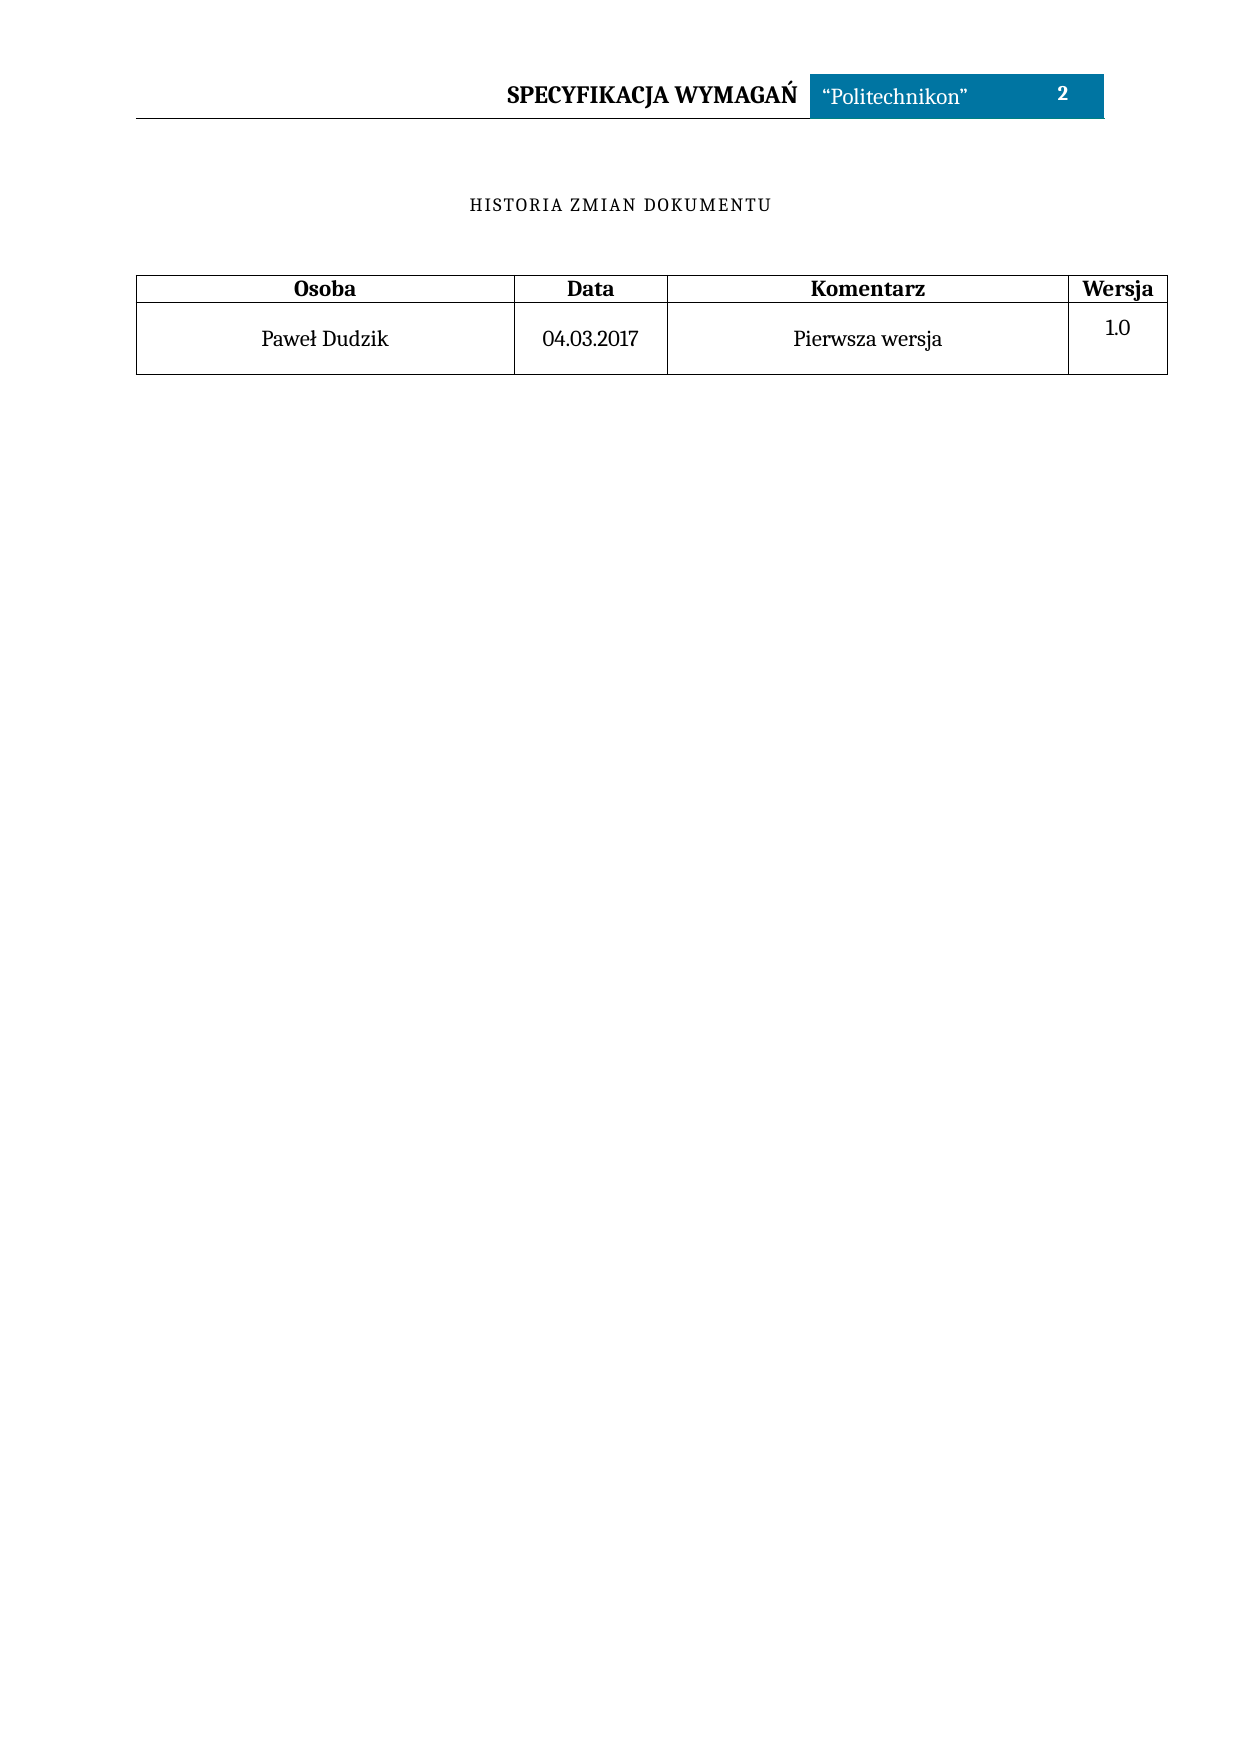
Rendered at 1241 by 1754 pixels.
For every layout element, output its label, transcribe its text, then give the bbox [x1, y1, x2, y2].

table_header Data [515, 276, 667, 302]
table_header Komentarz [668, 276, 1068, 302]
table_cell Paweł Dudzik [137, 303, 514, 374]
table_cell Pierwsza wersja [668, 303, 1068, 374]
table_header Wersja [1069, 276, 1167, 302]
table_cell 04.03.2017 [515, 303, 667, 374]
table_header Osoba [137, 276, 514, 302]
text Historia zmian dokumentu [148, 195, 1092, 216]
table_cell 1.0 [1069, 303, 1167, 374]
